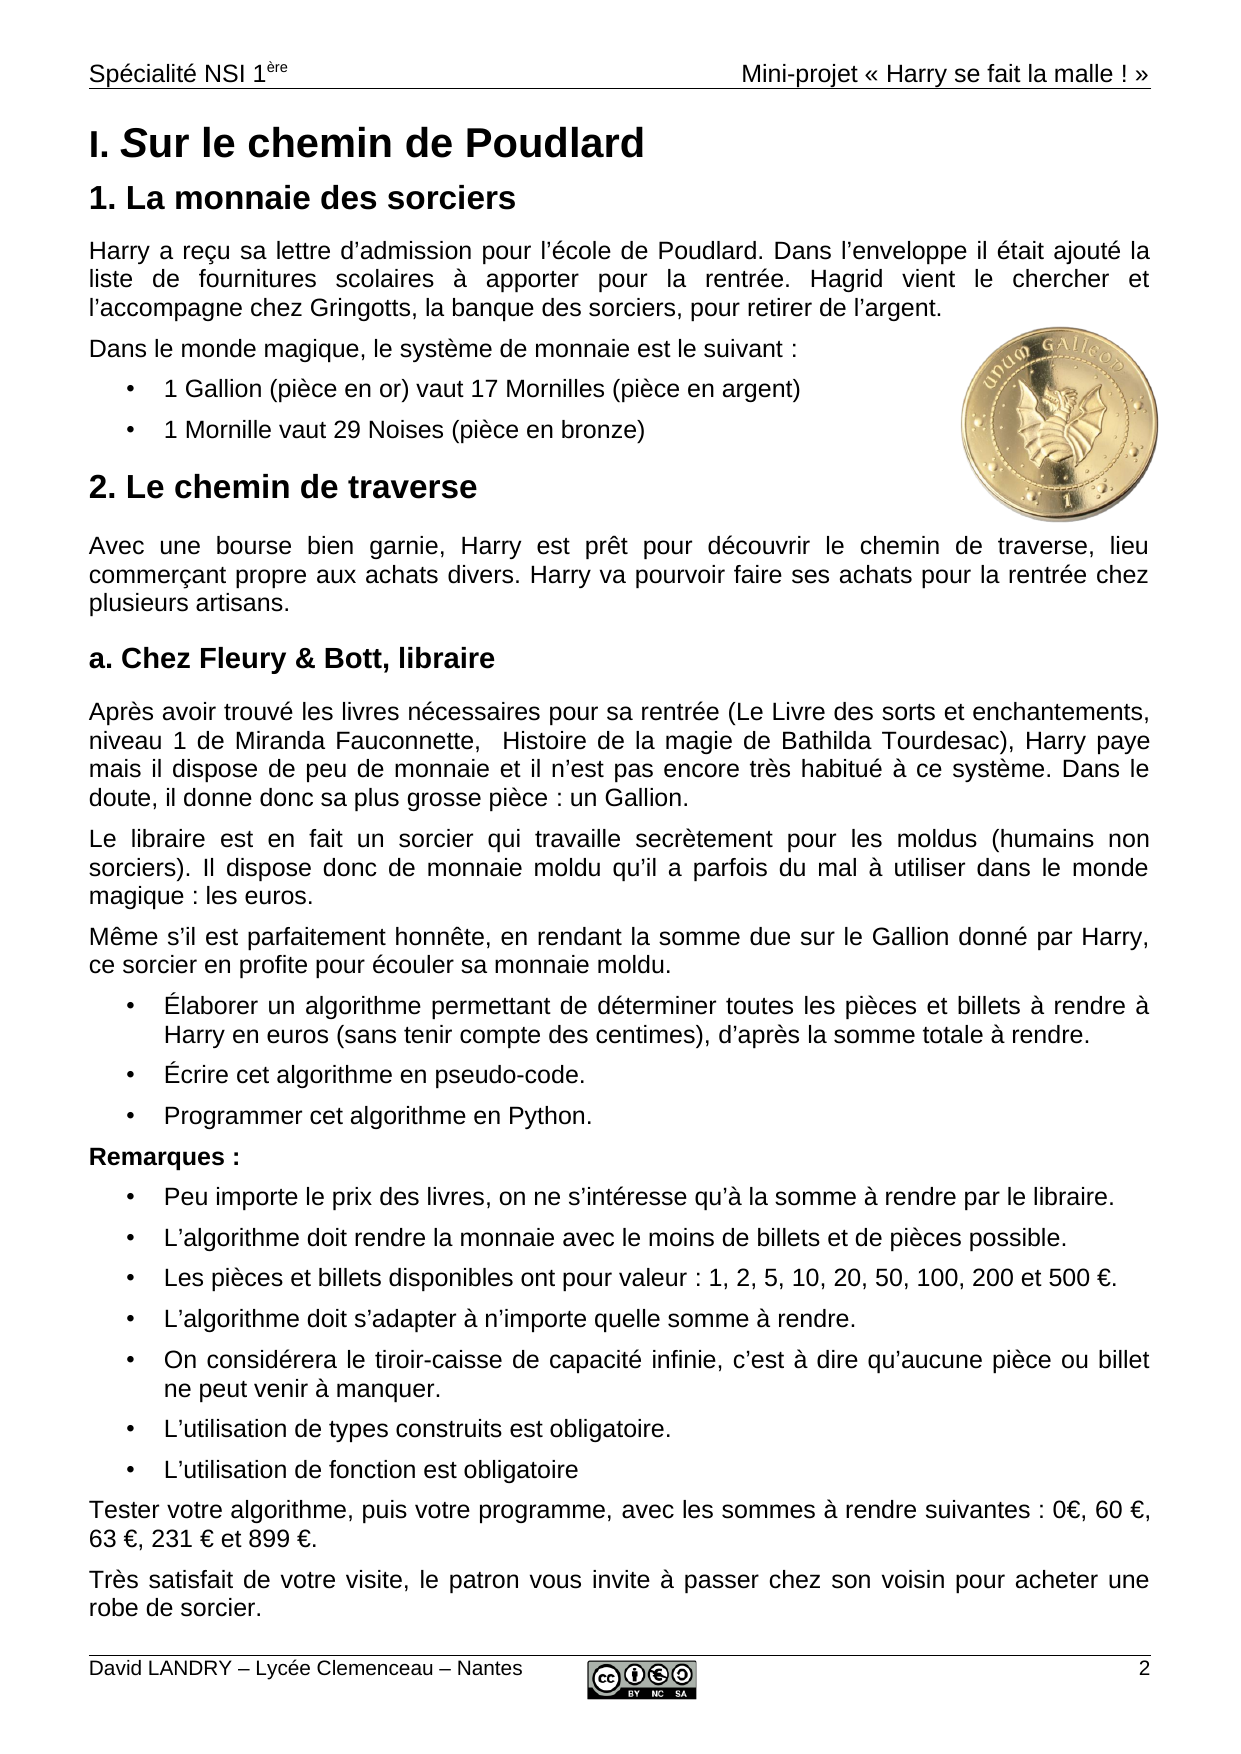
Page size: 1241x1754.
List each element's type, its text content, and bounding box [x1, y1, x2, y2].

text 1. La monnaie des sorciers [89, 178, 1151, 216]
list L’utilisation de types construits est obligatoire. [126, 1414, 1151, 1443]
list Programmer cet algorithme en Python. [126, 1101, 1151, 1130]
text 2. Le chemin de traverse [89, 467, 960, 506]
text Très satisfait de votre visite, le patron vous invite à passer chez son voisin pour acheter une robe de sorcier. [89, 1564, 1151, 1622]
text Même s’il est parfaitement honnête, en rendant la somme due sur le Gallion donné par Harry, ce sorcier en profite pour écouler sa monnaie moldu. [89, 922, 1151, 979]
text Après avoir trouvé les livres nécessaires pour sa rentrée (Le Livre des sorts et enchantements, niveau 1 de Miranda Fauconnette, Histoire de la magie de Bathilda Tourdesac), Harry paye mais il dispose de peu de monnaie et il n’est pas encore très habitué à ce système. Dans le doute, il donne donc sa plus grosse pièce : un Gallion. [89, 697, 1151, 812]
text Le libraire est en fait un sorcier qui travaille secrètement pour les moldus (humains non sorciers). Il dispose donc de monnaie moldu qu’il a parfois du mal à utiliser dans le monde magique : les euros. [89, 824, 1151, 910]
text Remarques : [89, 1142, 1151, 1170]
list L’utilisation de fonction est obligatoire [126, 1455, 1151, 1483]
subtitle Sur le chemin de Poudlard [89, 118, 1151, 166]
text Avec une bourse bien garnie, Harry est prêt pour découvrir le chemin de traverse, lieu commerçant propre aux achats divers. Harry va pourvoir faire ses achats pour la rentrée chez plusieurs artisans. [89, 531, 1151, 617]
list 1 Gallion (pièce en or) vaut 17 Mornilles (pièce en argent) [126, 374, 960, 403]
picture [586, 1659, 697, 1700]
text a. Chez Fleury & Bott, libraire [89, 641, 1151, 674]
text Tester votre algorithme, puis votre programme, avec les sommes à rendre suivantes : 0€, 60 €, 63 €, 231 € et 899 €. [89, 1495, 1151, 1553]
text Dans le monde magique, le système de monnaie est le suivant : [89, 334, 960, 362]
list Les pièces et billets disponibles ont pour valeur : 1, 2, 5, 10, 20, 50, 100, 200 et 500 €. [126, 1263, 1151, 1292]
picture [960, 326, 1159, 523]
list Élaborer un algorithme permettant de déterminer toutes les pièces et billets à rendre à Harry en euros (sans tenir compte des centimes), d’après la somme totale à rendre. [126, 991, 1151, 1049]
list Écrire cet algorithme en pseudo-code. [126, 1060, 1151, 1089]
list On considérera le tiroir-caisse de capacité infinie, c’est à dire qu’aucune pièce ou billet ne peut venir à manquer. [126, 1345, 1151, 1402]
list 1 Mornille vaut 29 Noises (pièce en bronze) [126, 415, 960, 444]
list Peu importe le prix des livres, on ne s’intéresse qu’à la somme à rendre par le libraire. [126, 1182, 1151, 1211]
list L’algorithme doit rendre la monnaie avec le moins de billets et de pièces possible. [126, 1223, 1151, 1252]
list L’algorithme doit s’adapter à n’importe quelle somme à rendre. [126, 1304, 1151, 1333]
text Harry a reçu sa lettre d’admission pour l’école de Poudlard. Dans l’enveloppe il était ajouté la liste de fournitures scolaires à apporter pour la rentrée. Hagrid vient le chercher et l’accompagne chez Gringotts, la banque des sorciers, pour retirer de l’argent. [89, 236, 1151, 322]
